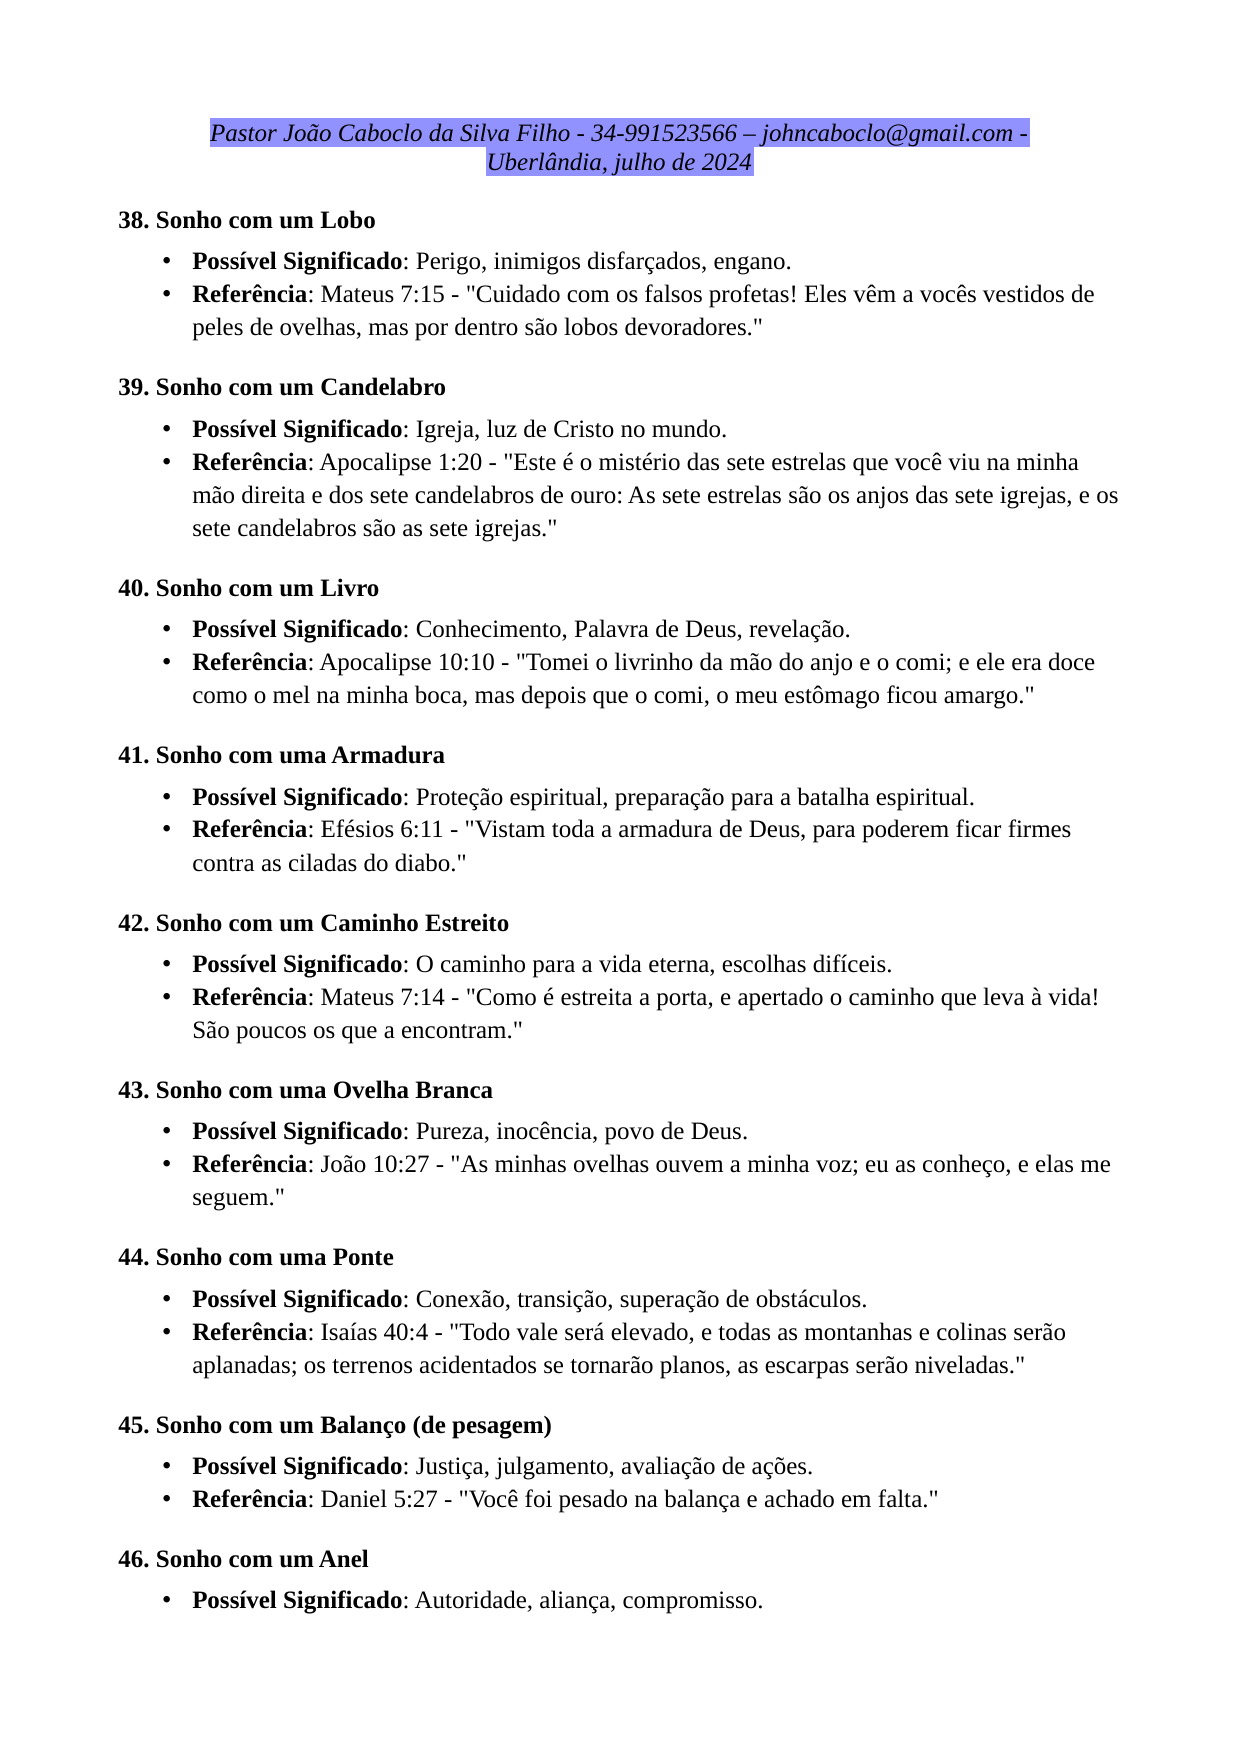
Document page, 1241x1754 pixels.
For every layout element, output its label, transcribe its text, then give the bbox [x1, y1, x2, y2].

list Possível Significado: Autoridade, aliança, compromisso. [162, 1586, 1122, 1614]
list Referência: João 10:27 - "As minhas ovelhas ouvem a minha voz; eu as conheço, e elas me seguem." [162, 1149, 1122, 1211]
subtitle 43. Sonho com uma Ovelha Branca [118, 1075, 1122, 1104]
list Possível Significado: Justiça, julgamento, avaliação de ações. [162, 1451, 1122, 1480]
list Possível Significado: Igreja, luz de Cristo no mundo. [162, 414, 1122, 442]
subtitle 38. Sonho com um Lobo [118, 205, 1122, 234]
list Possível Significado: O caminho para a vida eterna, escolhas difíceis. [162, 949, 1122, 978]
list Referência: Mateus 7:14 - "Como é estreita a porta, e apertado o caminho que leva à vida! São poucos os que a encontram." [162, 982, 1122, 1044]
subtitle 41. Sonho com uma Armadura [118, 740, 1122, 769]
list Referência: Isaías 40:4 - "Todo vale será elevado, e todas as montanhas e colinas serão aplanadas; os terrenos acidentados se tornarão planos, as escarpas serão niveladas." [162, 1317, 1122, 1378]
list Possível Significado: Perigo, inimigos disfarçados, engano. [162, 246, 1122, 275]
subtitle 44. Sonho com uma Ponte [118, 1242, 1122, 1271]
list Referência: Mateus 7:15 - "Cuidado com os falsos profetas! Eles vêm a vocês vestidos de peles de ovelhas, mas por dentro são lobos devoradores." [162, 279, 1122, 341]
list Referência: Apocalipse 10:10 - "Tomei o livrinho da mão do anjo e o comi; e ele era doce como o mel na minha boca, mas depois que o comi, o meu estômago ficou amargo." [162, 647, 1122, 709]
list Possível Significado: Proteção espiritual, preparação para a batalha espiritual. [162, 782, 1122, 810]
subtitle 39. Sonho com um Candelabro [118, 372, 1122, 401]
list Referência: Apocalipse 1:20 - "Este é o mistério das sete estrelas que você viu na minha mão direita e dos sete candelabros de ouro: As sete estrelas são os anjos das sete igrejas, e os sete candelabros são as sete igrejas." [162, 447, 1122, 542]
list Referência: Efésios 6:11 - "Vistam toda a armadura de Deus, para poderem ficar firmes contra as ciladas do diabo." [162, 814, 1122, 876]
list Referência: Daniel 5:27 - "Você foi pesado na balança e achado em falta." [162, 1484, 1122, 1513]
list Possível Significado: Conexão, transição, superação de obstáculos. [162, 1284, 1122, 1312]
subtitle 42. Sonho com um Caminho Estreito [118, 908, 1122, 936]
list Possível Significado: Pureza, inocência, povo de Deus. [162, 1116, 1122, 1145]
subtitle 46. Sonho com um Anel [118, 1544, 1122, 1573]
list Possível Significado: Conhecimento, Palavra de Deus, revelação. [162, 614, 1122, 643]
subtitle 40. Sonho com um Livro [118, 573, 1122, 602]
subtitle 45. Sonho com um Balanço (de pesagem) [118, 1410, 1122, 1439]
